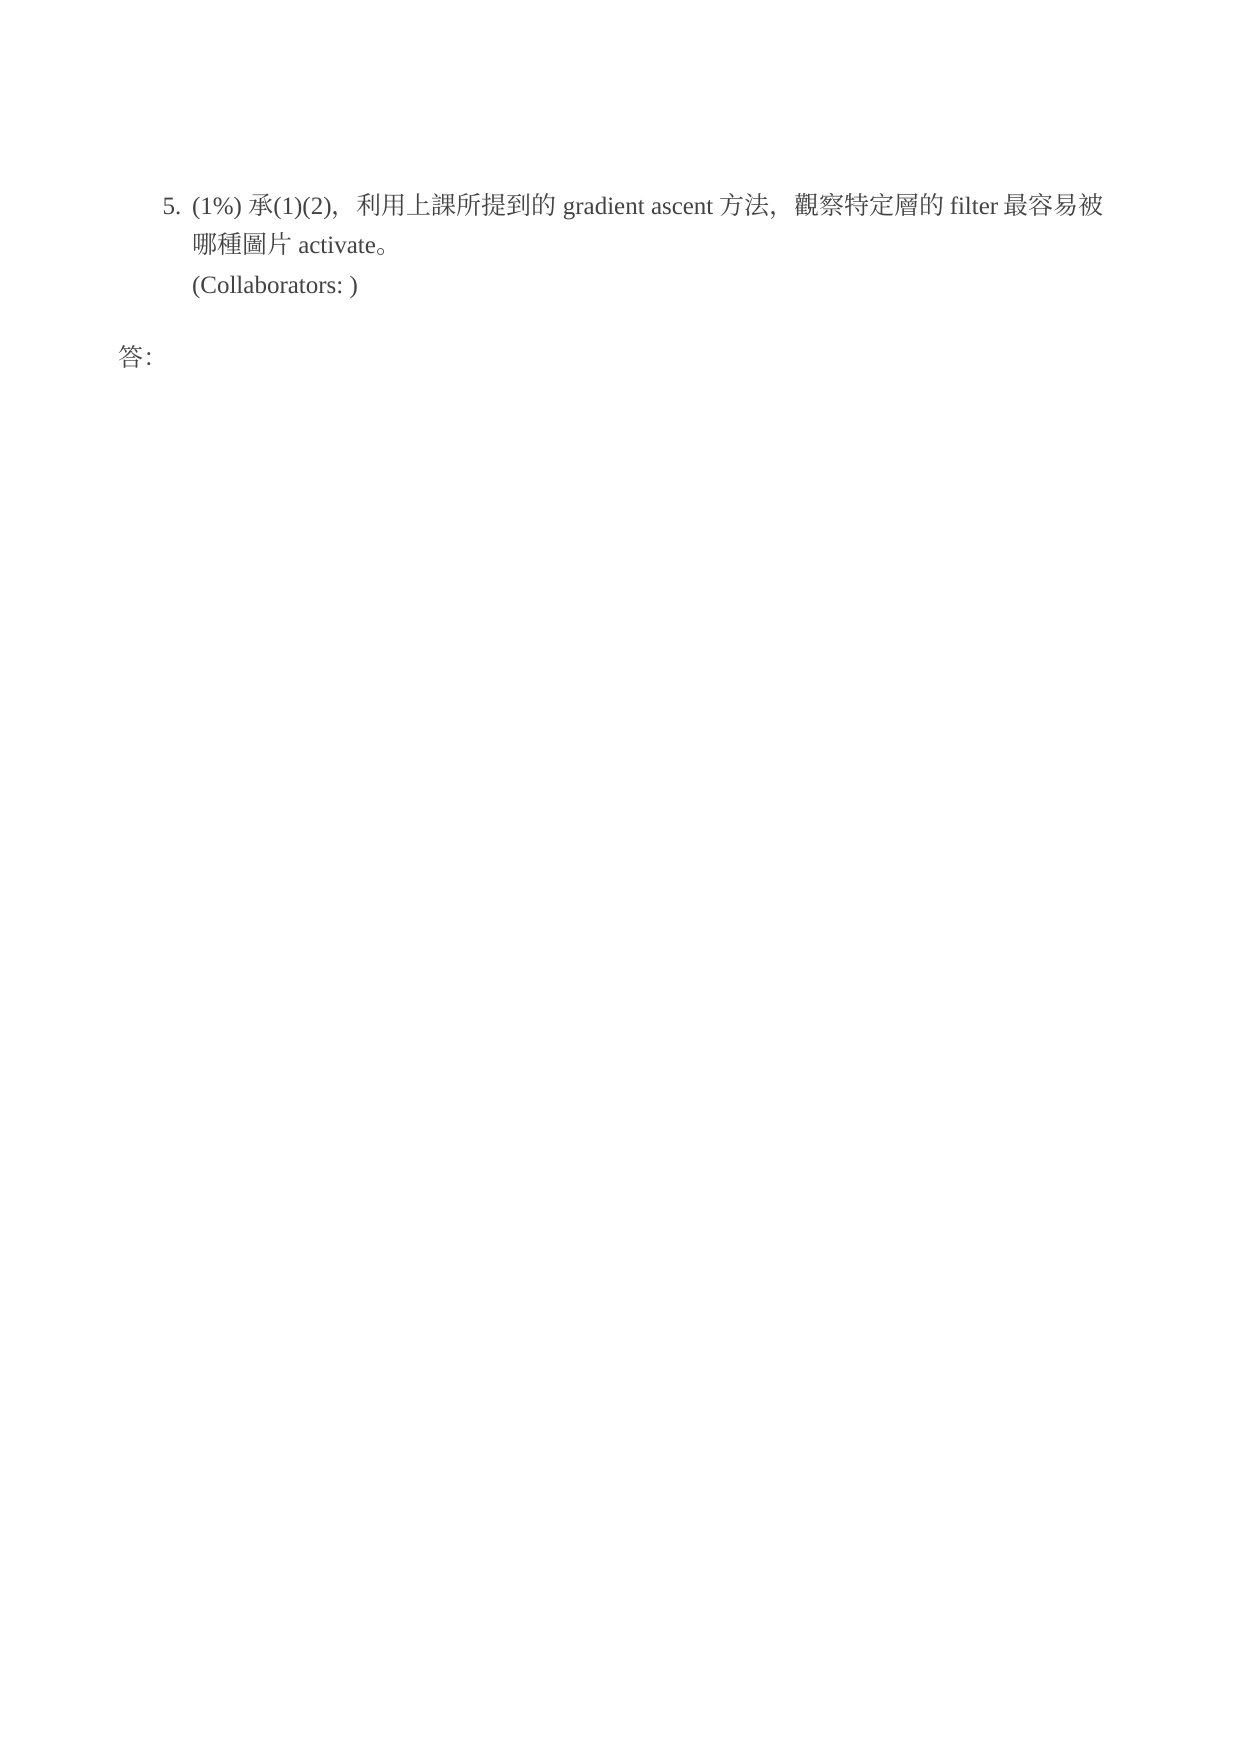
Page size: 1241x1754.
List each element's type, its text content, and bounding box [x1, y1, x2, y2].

list (1%) 承(1)(2)，利用上課所提到的 gradient ascent 方法，觀察特定層的filter最容易被哪種圖片 activate。 (Collaborators: ) [162, 191, 1122, 299]
text 答： [118, 343, 1122, 372]
